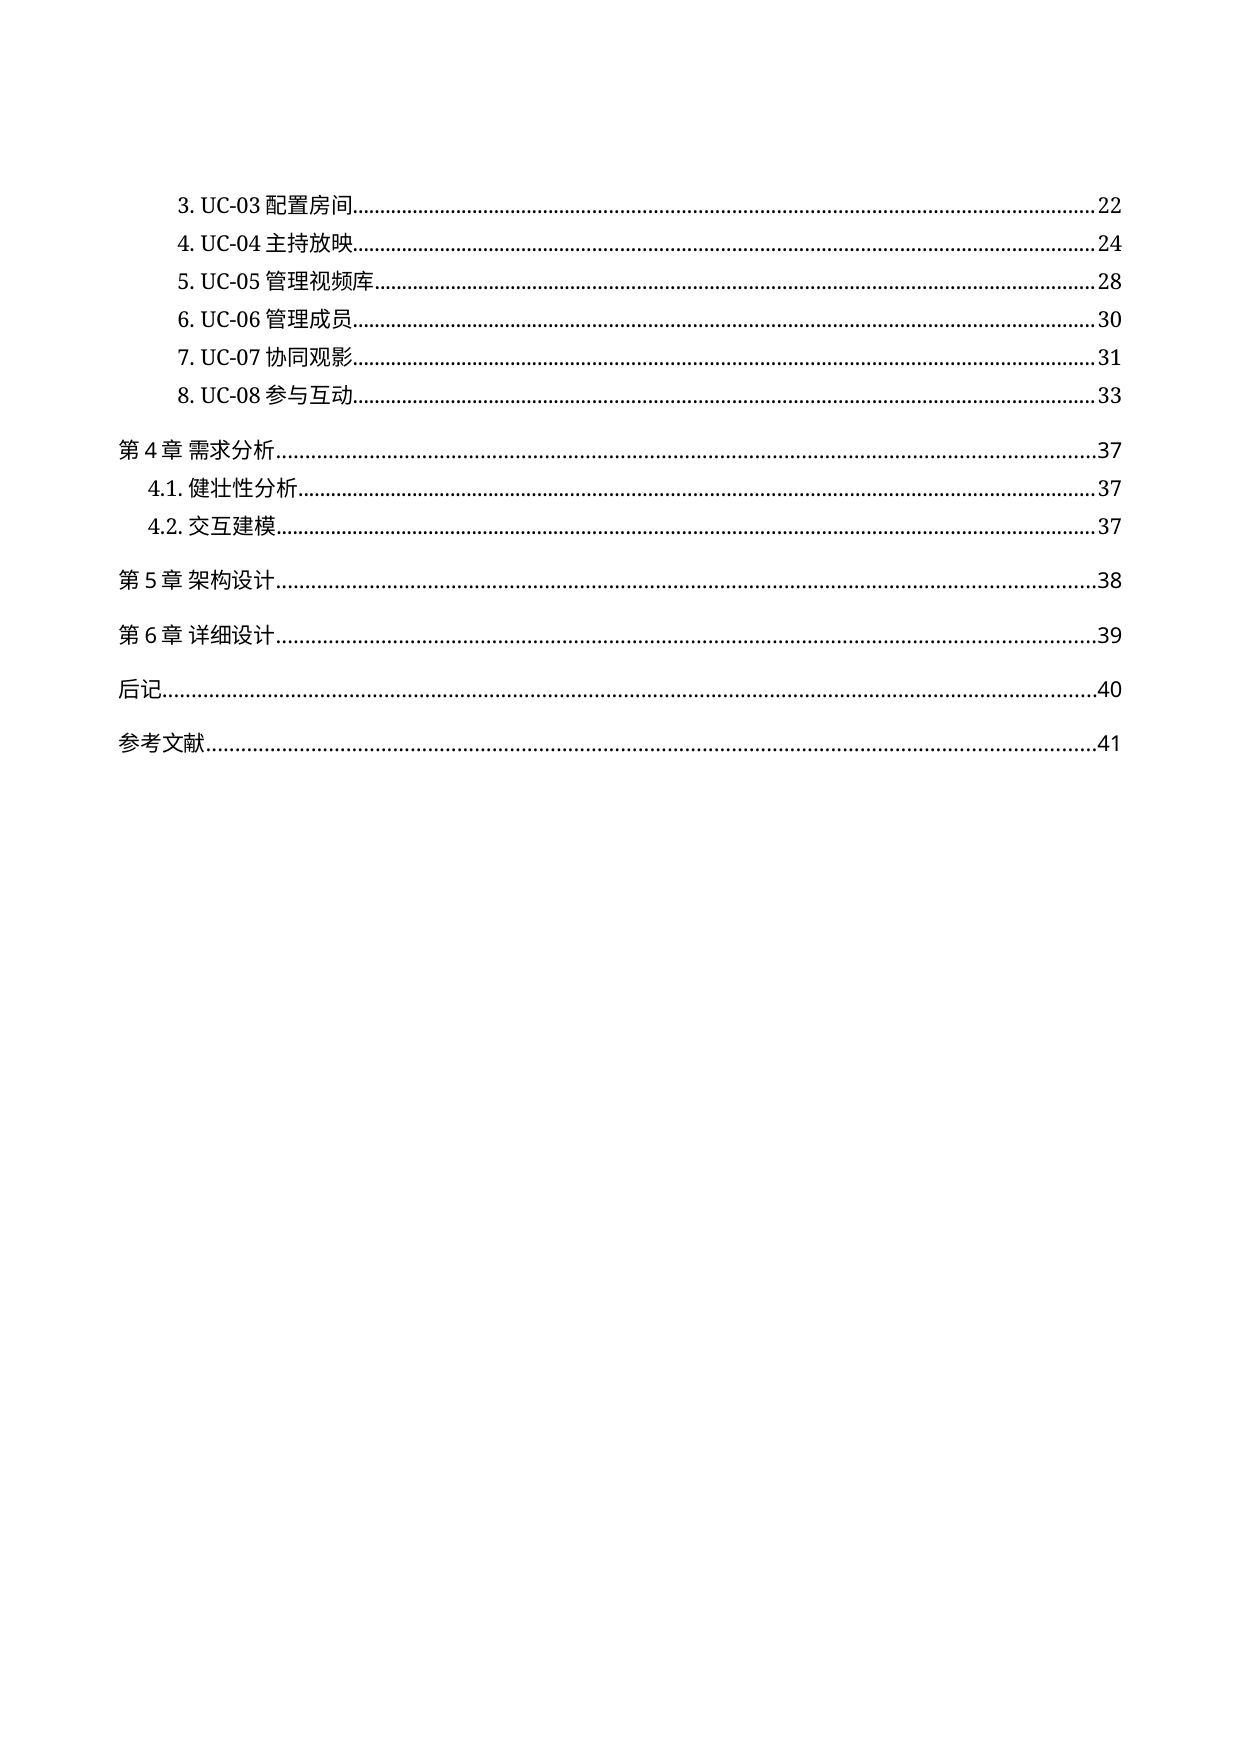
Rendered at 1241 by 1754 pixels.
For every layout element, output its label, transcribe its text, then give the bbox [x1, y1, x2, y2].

text 4.1. 健壮性分析 37 [148, 471, 1122, 502]
text 第5章 架构设计 38 [118, 563, 1122, 595]
text 后记 40 [118, 672, 1122, 704]
text 7. UC-07协同观影 31 [177, 340, 1122, 372]
text 8. UC-08参与互动 33 [177, 378, 1122, 410]
text 5. UC-05管理视频库 28 [177, 264, 1122, 296]
text 参考文献 41 [118, 726, 1122, 758]
text 3. UC-03配置房间 22 [177, 188, 1122, 219]
text 第4章 需求分析 37 [118, 433, 1122, 464]
text 第6章 详细设计 39 [118, 618, 1122, 649]
text 4.2. 交互建模 37 [148, 509, 1122, 541]
text 4. UC-04主持放映 24 [177, 226, 1122, 257]
text 6. UC-06管理成员 30 [177, 302, 1122, 334]
